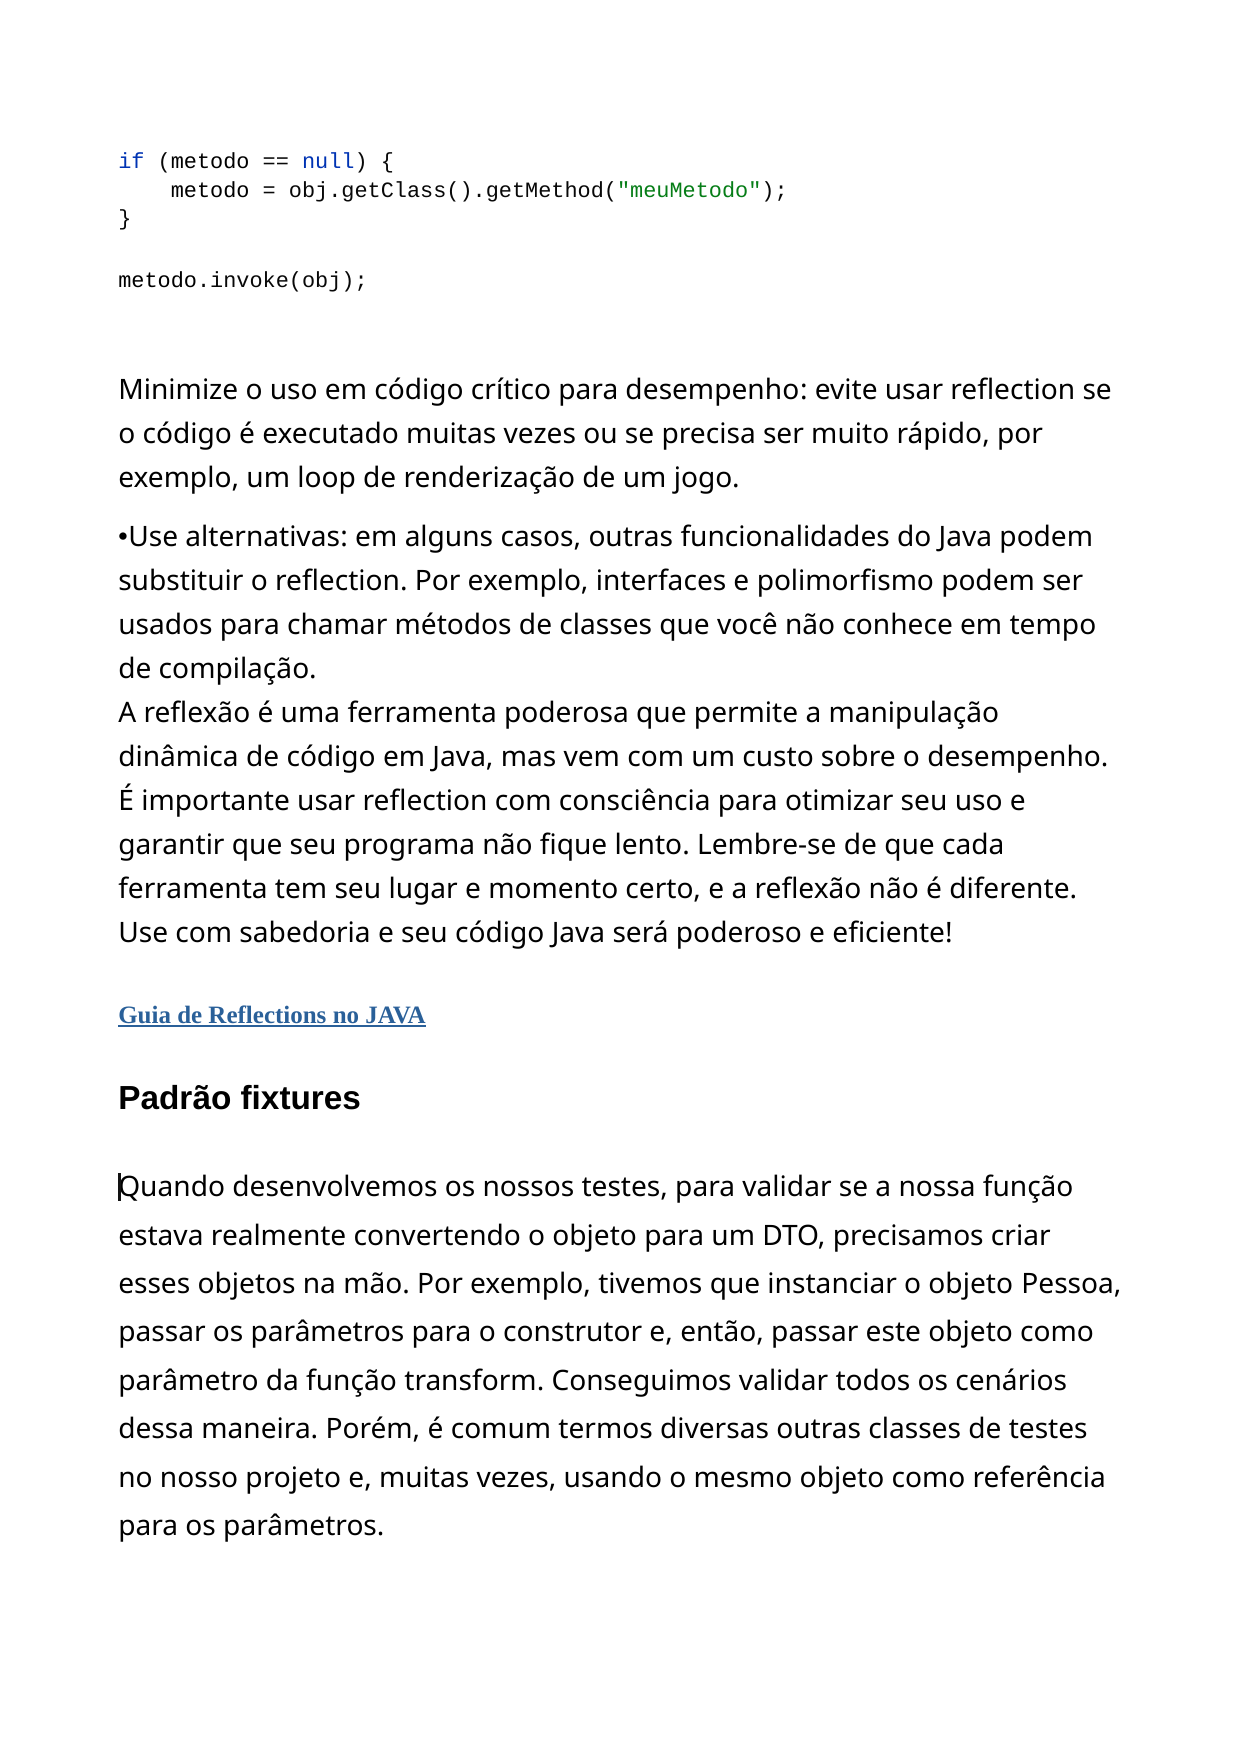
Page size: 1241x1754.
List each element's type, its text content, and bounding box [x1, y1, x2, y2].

text Minimize o uso em código crítico para desempenho: evite usar reflection se o código é executado muitas vezes ou se precisa ser muito rápido, por exemplo, um loop de renderização de um jogo. [118, 369, 1122, 496]
text if (metodo == null) { metodo = obj.getClass().getMethod("meuMetodo"); } metodo.invoke(obj); [118, 118, 1122, 294]
subtitle Padrão fixtures [118, 1078, 1122, 1117]
text Guia de Reflections no JAVA [118, 1000, 1122, 1029]
text Quando desenvolvemos os nossos testes, para validar se a nossa função estava realmente convertendo o objeto para um DTO, precisamos criar esses objetos na mão. Por exemplo, tivemos que instanciar o objeto Pessoa, passar os parâmetros para o construtor e, então, passar este objeto como parâmetro da função transform. Conseguimos validar todos os cenários dessa maneira. Porém, é comum termos diversas outras classes de testes no nosso projeto e, muitas vezes, usando o mesmo objeto como referência para os parâmetros. [118, 1156, 1122, 1544]
list Use alternativas: em alguns casos, outras funcionalidades do Java podem substituir o reflection. Por exemplo, interfaces e polimorfismo podem ser usados para chamar métodos de classes que você não conhece em tempo de compilação. [118, 516, 1122, 687]
text A reflexão é uma ferramenta poderosa que permite a manipulação dinâmica de código em Java, mas vem com um custo sobre o desempenho. É importante usar reflection com consciência para otimizar seu uso e garantir que seu programa não fique lento. Lembre-se de que cada ferramenta tem seu lugar e momento certo, e a reflexão não é diferente. Use com sabedoria e seu código Java será poderoso e eficiente! [118, 692, 1122, 951]
